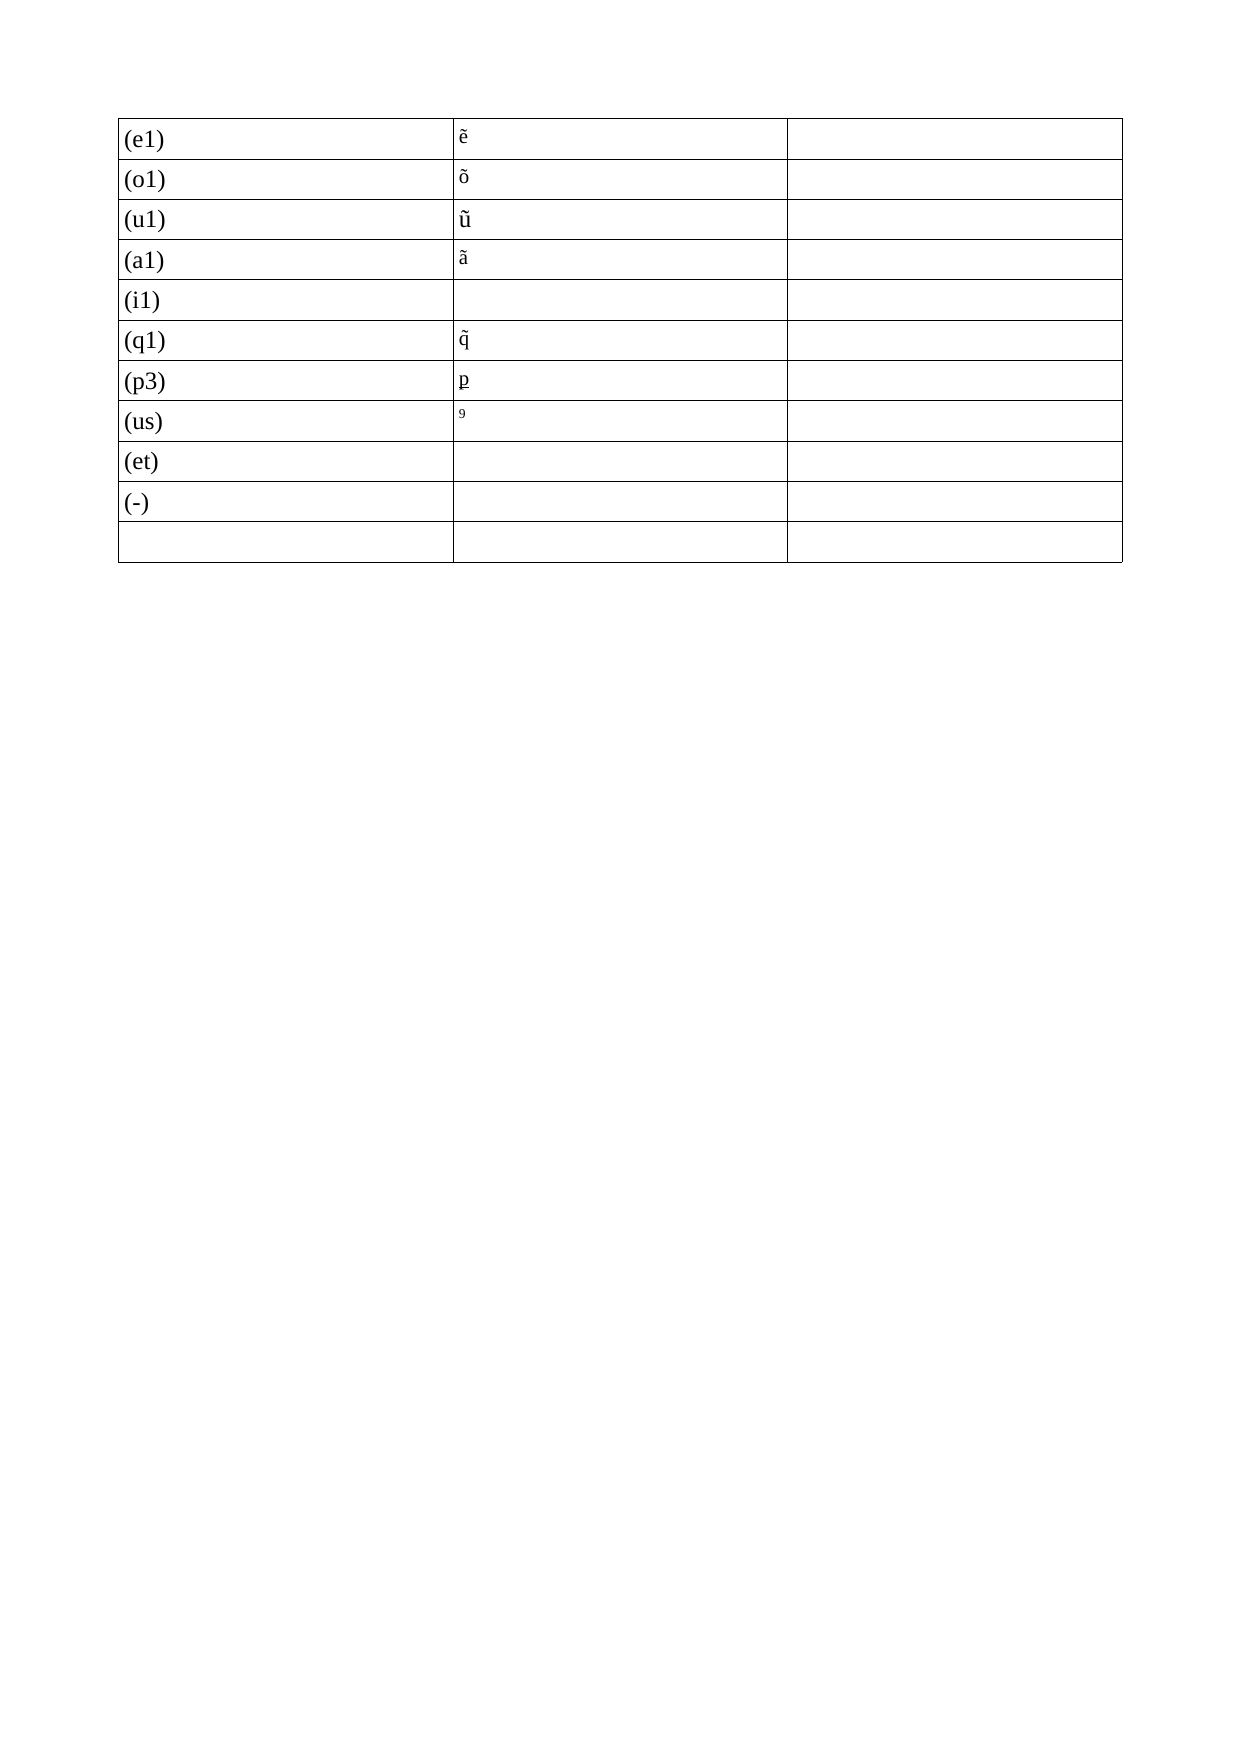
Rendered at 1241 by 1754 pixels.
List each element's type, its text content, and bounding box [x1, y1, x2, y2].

table_cell (i1) [119, 280, 453, 320]
table_cell [119, 522, 453, 562]
table_header [788, 119, 1122, 158]
table_cell [788, 401, 1122, 441]
table_cell (-) [119, 482, 453, 521]
table_cell [454, 482, 787, 521]
table_cell (p3) [119, 361, 453, 400]
table_cell p [454, 361, 787, 400]
table_cell [788, 240, 1122, 279]
table_cell [788, 482, 1122, 521]
table_cell [788, 522, 1122, 562]
table_cell 9 [454, 401, 787, 441]
table_header (e1) [119, 119, 453, 158]
table_cell [788, 442, 1122, 481]
table_cell (us) [119, 401, 453, 441]
table_cell [454, 522, 787, 562]
table_cell ã [454, 240, 787, 279]
table_cell q̃ [454, 321, 787, 360]
table_cell [788, 280, 1122, 320]
table_cell (o1) [119, 160, 453, 199]
table_cell ũ [454, 200, 787, 239]
table_cell (et) [119, 442, 453, 481]
table_cell õ [454, 160, 787, 199]
table_cell [788, 160, 1122, 199]
table_cell (a1) [119, 240, 453, 279]
table_header ẽ [454, 119, 787, 158]
table_cell (u1) [119, 200, 453, 239]
table_cell [788, 200, 1122, 239]
table_cell [788, 321, 1122, 360]
table_cell [454, 442, 787, 481]
table_cell [454, 280, 787, 320]
table_cell [788, 361, 1122, 400]
table_cell (q1) [119, 321, 453, 360]
